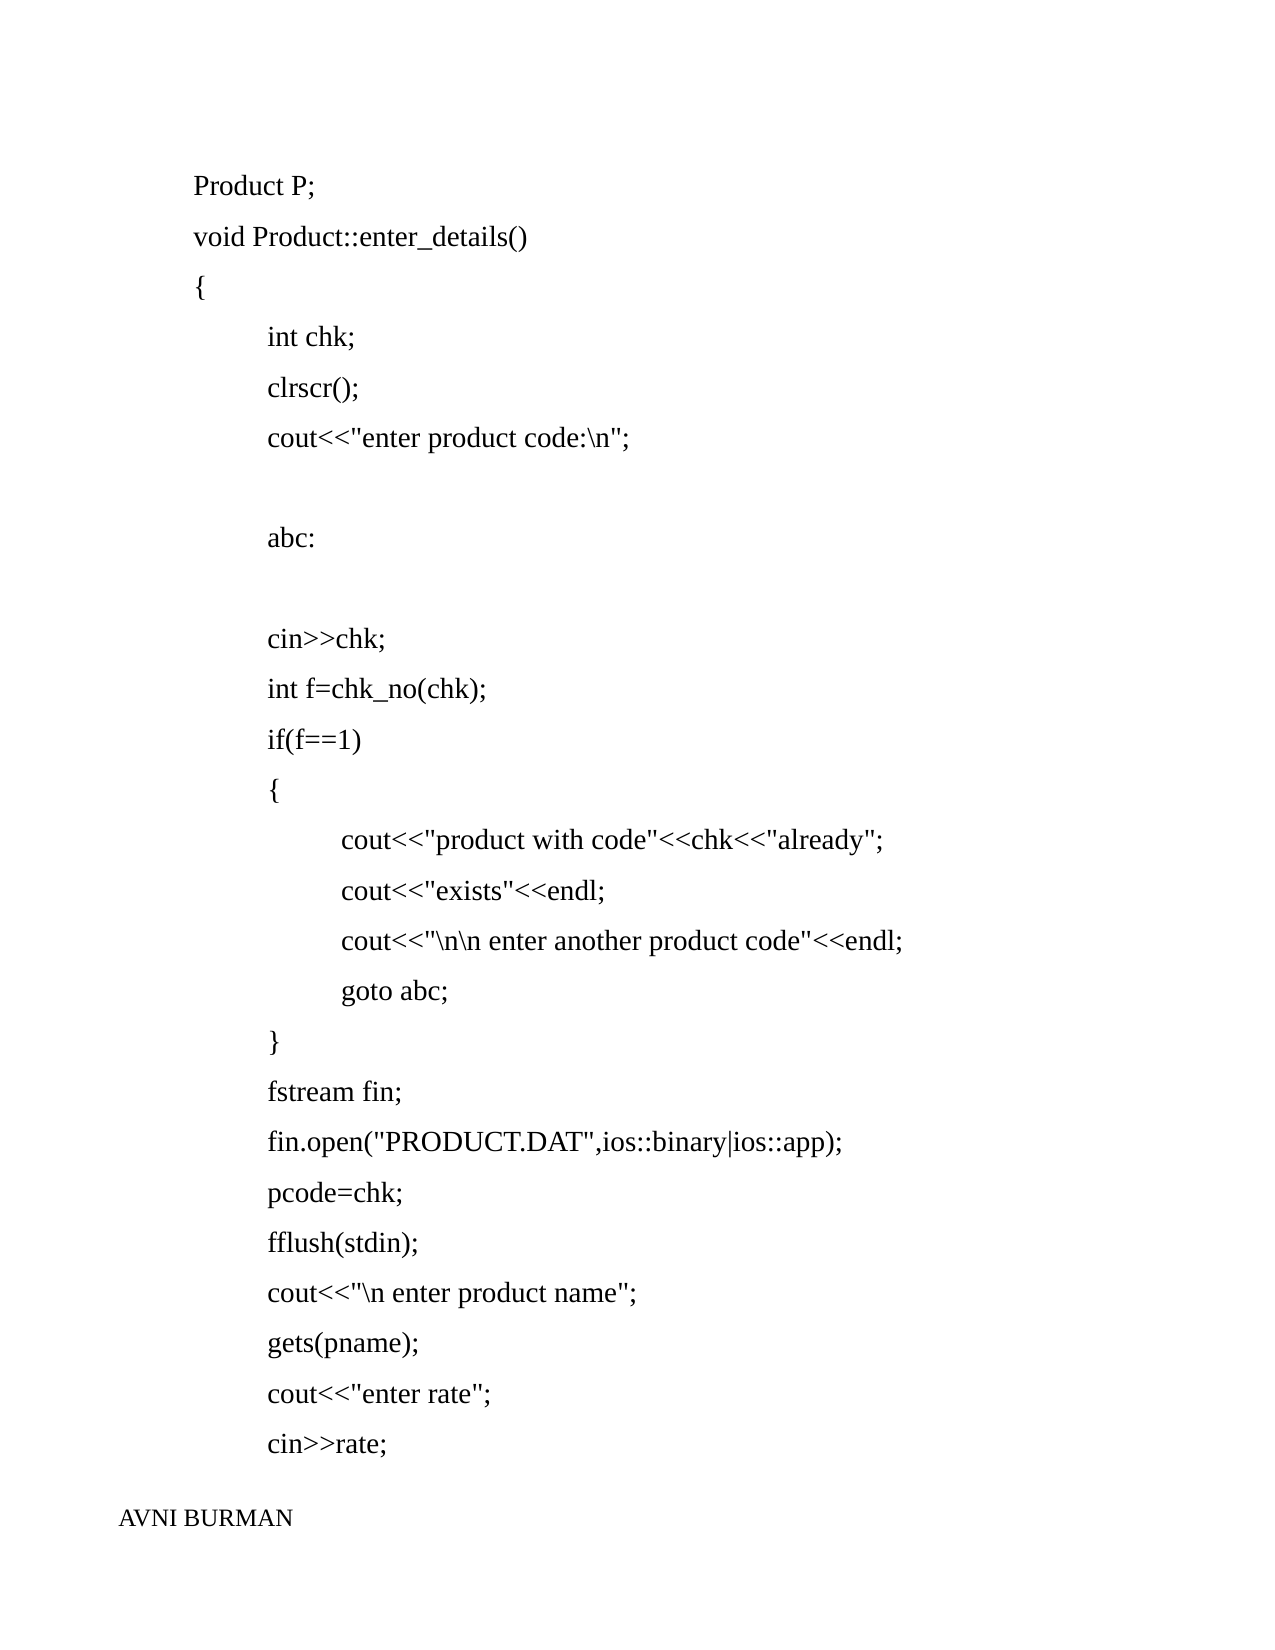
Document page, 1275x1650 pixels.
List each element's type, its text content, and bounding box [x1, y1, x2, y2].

list goto abc; [193, 973, 1157, 1007]
list fstream fin; [193, 1074, 1157, 1108]
list cout<<"\n\n enter another product code"<<endl; [193, 923, 1157, 957]
list cout<<"product with code"<<chk<<"already"; [193, 822, 1157, 856]
list cout<<"enter rate"; [193, 1376, 1157, 1409]
list } [193, 1024, 1157, 1057]
list cout<<"exists"<<endl; [193, 873, 1157, 906]
list int f=chk_no(chk); [193, 672, 1157, 705]
list cin>>rate; [193, 1426, 1157, 1460]
list fin.open("PRODUCT.DAT",ios::binary|ios::app); [193, 1124, 1157, 1158]
list abc: [193, 521, 1157, 554]
list { [193, 772, 1157, 806]
list clrscr(); [193, 370, 1157, 403]
list cout<<"enter product code:\n"; [193, 420, 1157, 453]
list int chk; [193, 319, 1157, 353]
list cout<<"\n enter product name"; [193, 1275, 1157, 1309]
list pcode=chk; [193, 1175, 1157, 1208]
list fflush(stdin); [193, 1225, 1157, 1258]
list Product P; [193, 168, 1157, 202]
list void Product::enter_details() [193, 219, 1157, 252]
list if(f==1) [193, 722, 1157, 755]
list gets(pname); [193, 1326, 1157, 1359]
list { [193, 269, 1157, 303]
list cin>>chk; [193, 621, 1157, 655]
